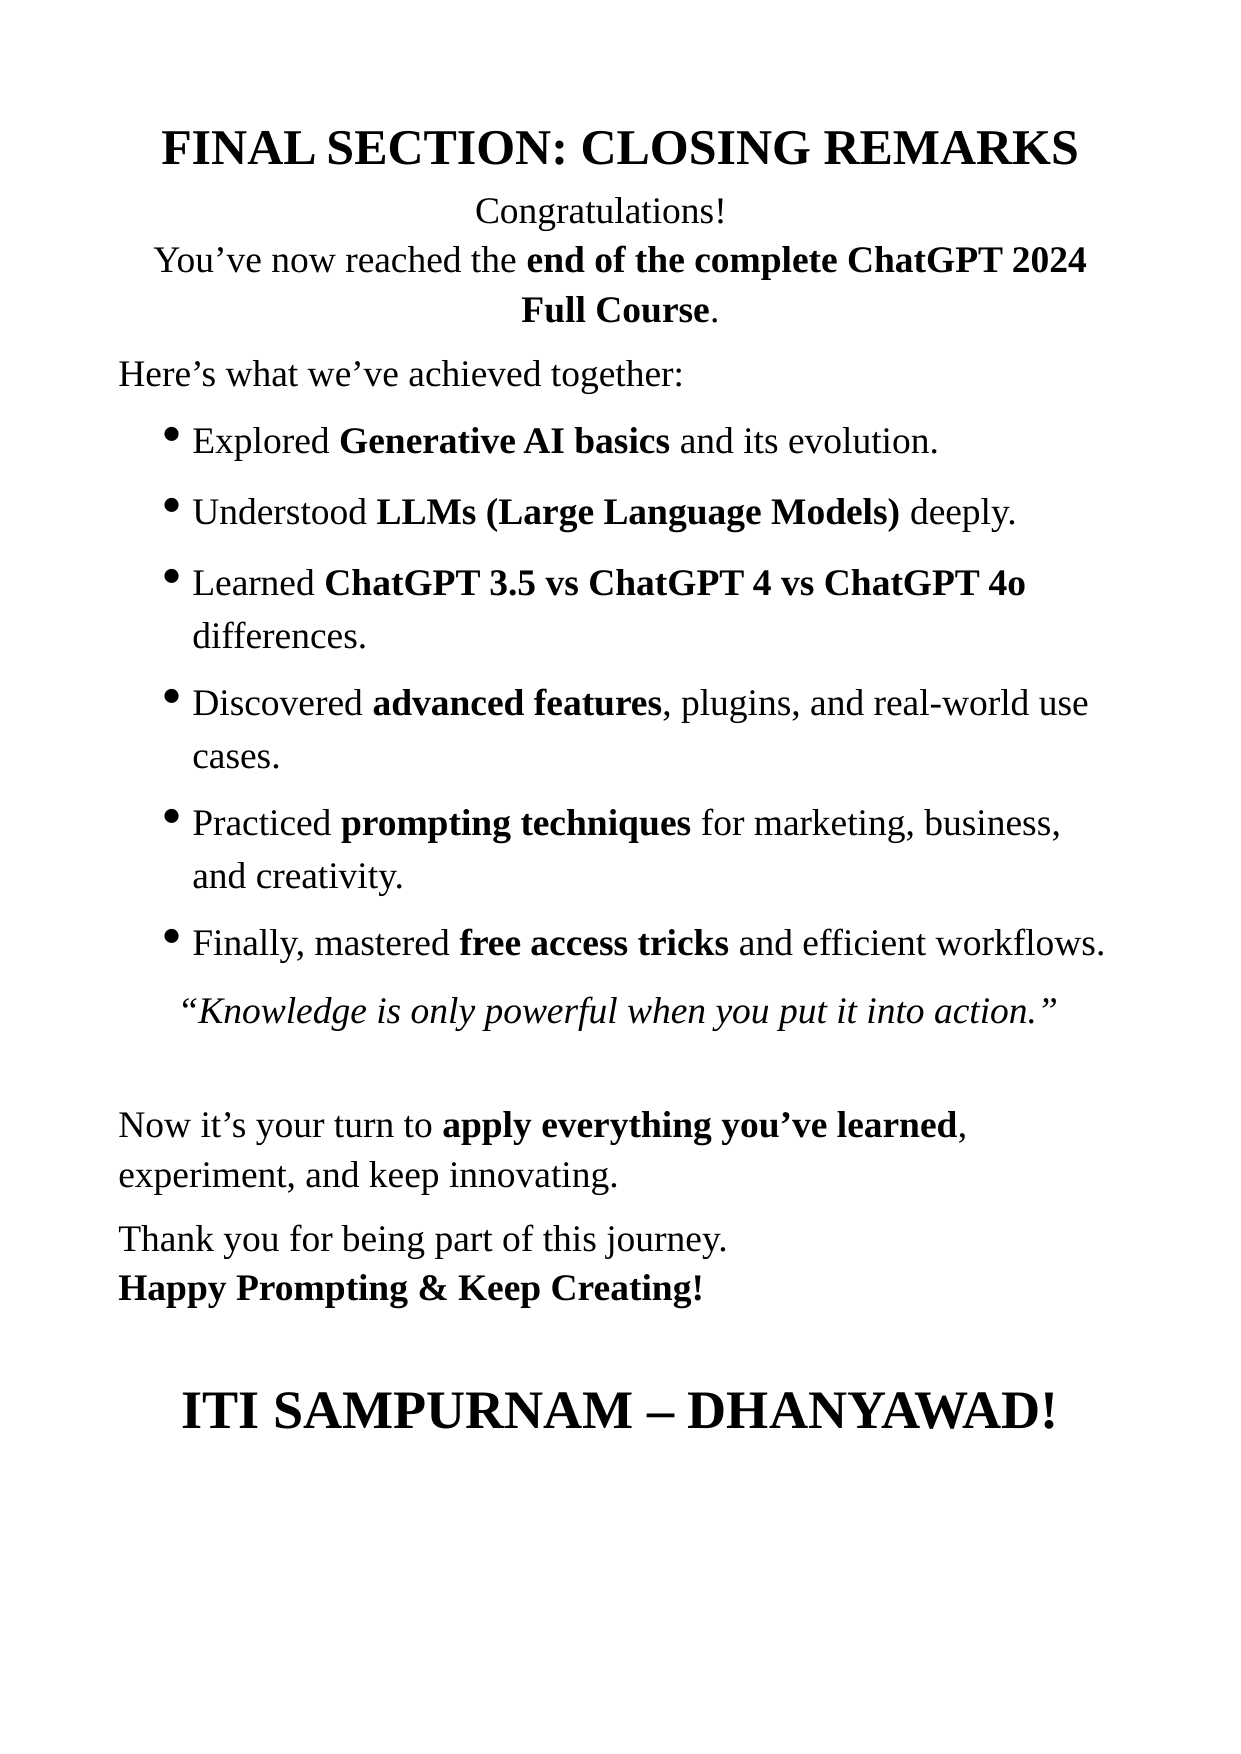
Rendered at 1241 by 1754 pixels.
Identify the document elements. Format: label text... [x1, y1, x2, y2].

subtitle FINAL SECTION: CLOSING REMARKS [118, 118, 1122, 176]
list Practiced prompting techniques for marketing, business, and creativity. [162, 798, 1122, 897]
list Discovered advanced features, plugins, and real-world use cases. [162, 678, 1122, 777]
text Thank you for being part of this journey. 🙏 Happy Prompting & Keep Creating! 💡 [118, 1216, 1122, 1309]
list Finally, mastered free access tricks and efficient workflows. [162, 918, 1122, 967]
text ITI SAMPURNAM – DHANYAWAD! [118, 1378, 1122, 1473]
list Understood LLMs (Large Language Models) deeply. [162, 487, 1122, 536]
list Explored Generative AI basics and its evolution. [162, 416, 1122, 465]
text Congratulations! 🎉 You’ve now reached the end of the complete ChatGPT 2024 Full Course. [118, 188, 1122, 330]
text Here’s what we’ve achieved together: [118, 351, 1122, 394]
list Learned ChatGPT 3.5 vs ChatGPT 4 vs ChatGPT 4o differences. [162, 558, 1122, 657]
text Now it’s your turn to apply everything you’ve learned, experiment, and keep innovating. [118, 1102, 1122, 1195]
text “Knowledge is only powerful when you put it into action.” 🚀 [177, 989, 1063, 1081]
